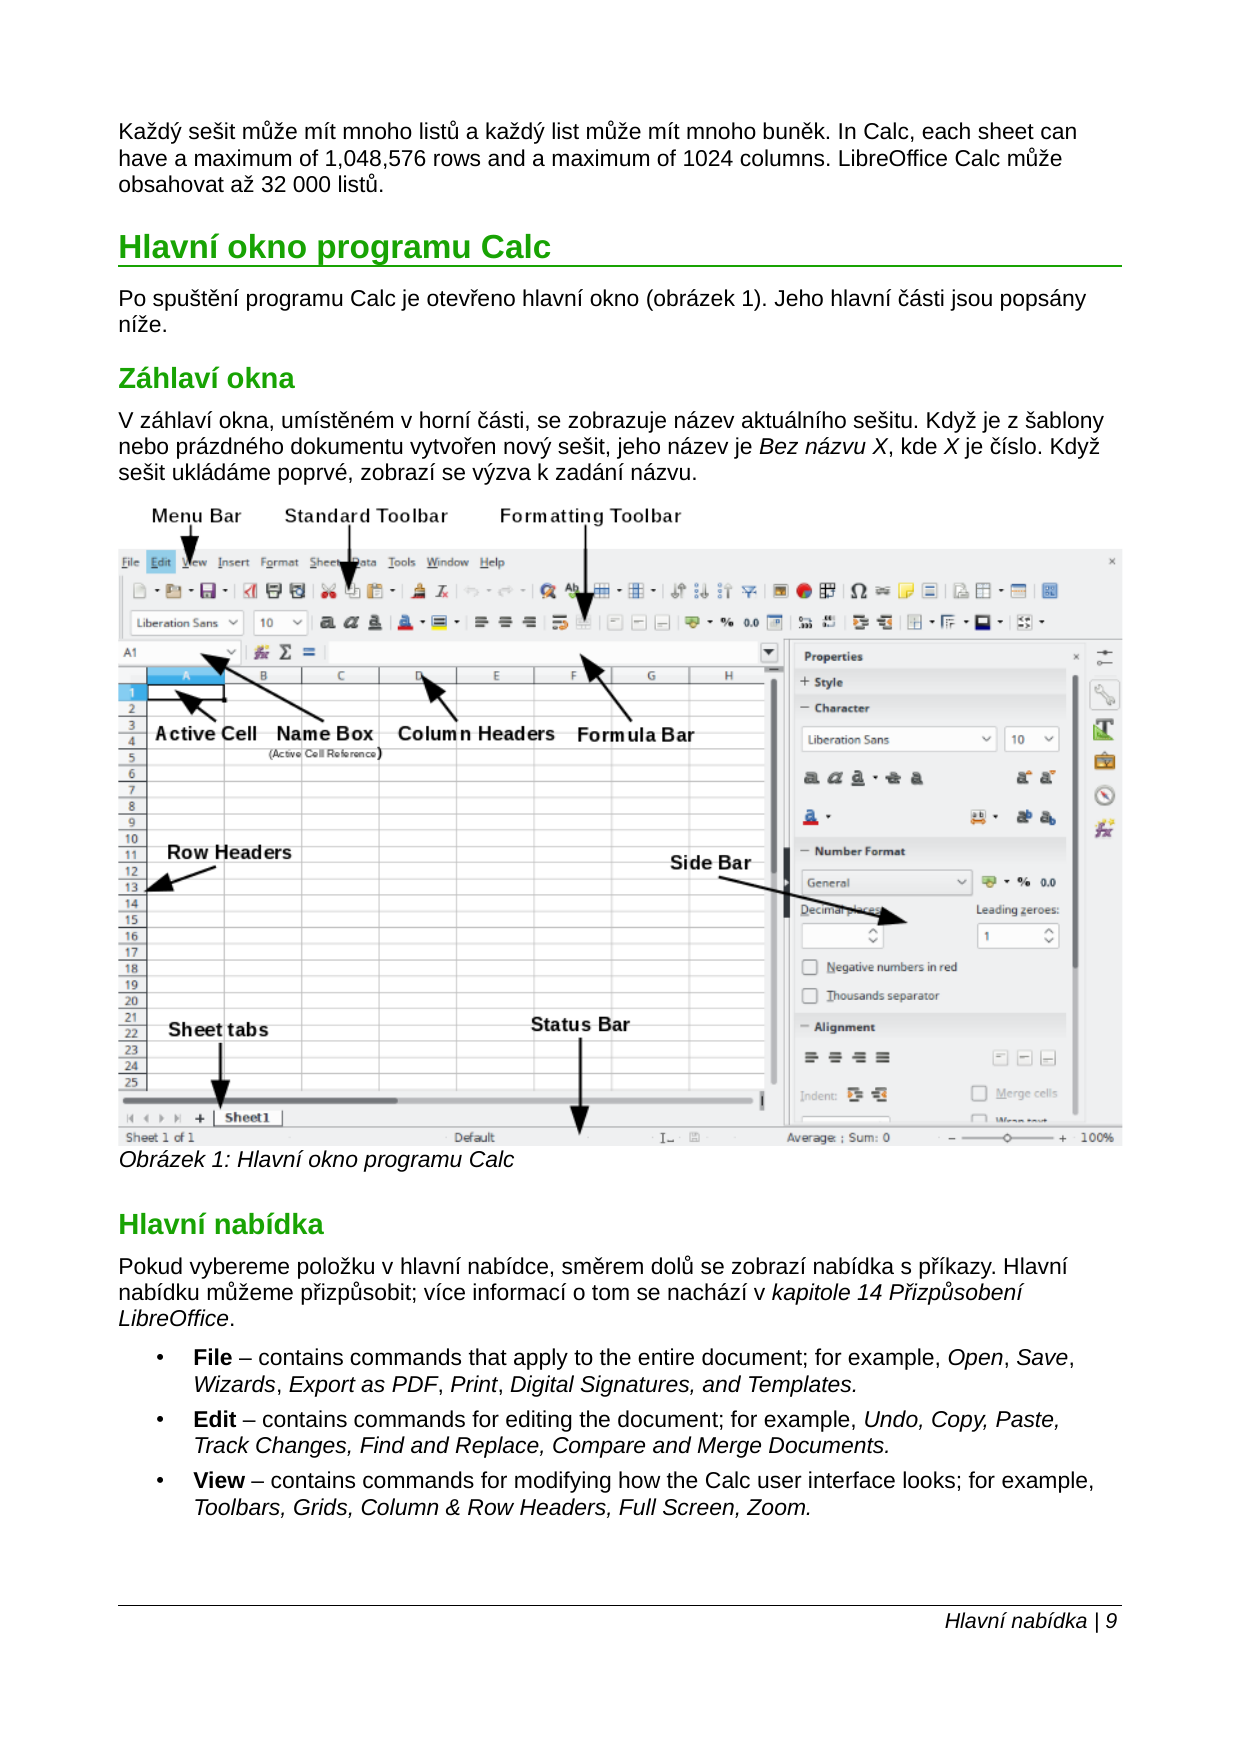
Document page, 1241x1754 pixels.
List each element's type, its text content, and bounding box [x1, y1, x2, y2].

text V záhlaví okna, umístěném v horní části, se zobrazuje název aktuálního sešitu. Když je z šablony nebo prázdného dokumentu vytvořen nový sešit, jeho název je Bez názvu X, kde X je číslo. Když sešit ukládáme poprvé, zobrazí se výzva k zadání názvu. [118, 407, 1122, 486]
text Pokud vybereme položku v hlavní nabídce, směrem dolů se zobrazí nabídka s příkazy. Hlavní nabídku můžeme přizpůsobit; více informací o tom se nachází v kapitole 14 Přizpůsobení LibreOffice. [118, 1253, 1122, 1332]
subtitle Hlavní nabídka [118, 1207, 1122, 1241]
list View – contains commands for modifying how the Calc user interface looks; for example, Toolbars, Grids, Column & Row Headers, Full Screen, Zoom. [156, 1467, 1122, 1520]
picture [118, 498, 1123, 1146]
list Edit – contains commands for editing the document; for example, Undo, Copy, Paste, Track Changes, Find and Replace, Compare and Merge Documents. [156, 1406, 1122, 1458]
text Po spuštění programu Calc je otevřeno hlavní okno (obrázek 1). Jeho hlavní části jsou popsány níže. [118, 285, 1122, 338]
list File – contains commands that apply to the entire document; for example, Open, Save, Wizards, Export as PDF, Print, Digital Signatures, and Templates. [156, 1344, 1122, 1397]
text Každý sešit může mít mnoho listů a každý list může mít mnoho buněk. In Calc, each sheet can have a maximum of 1,048,576 rows and a maximum of 1024 columns. LibreOffice Calc může obsahovat až 32 000 listů. [118, 118, 1122, 197]
subtitle Záhlaví okna [118, 361, 1122, 395]
subtitle Hlavní okno programu Calc [118, 227, 1122, 265]
text Obrázek 1: Hlavní okno programu Calc [118, 1146, 1122, 1172]
